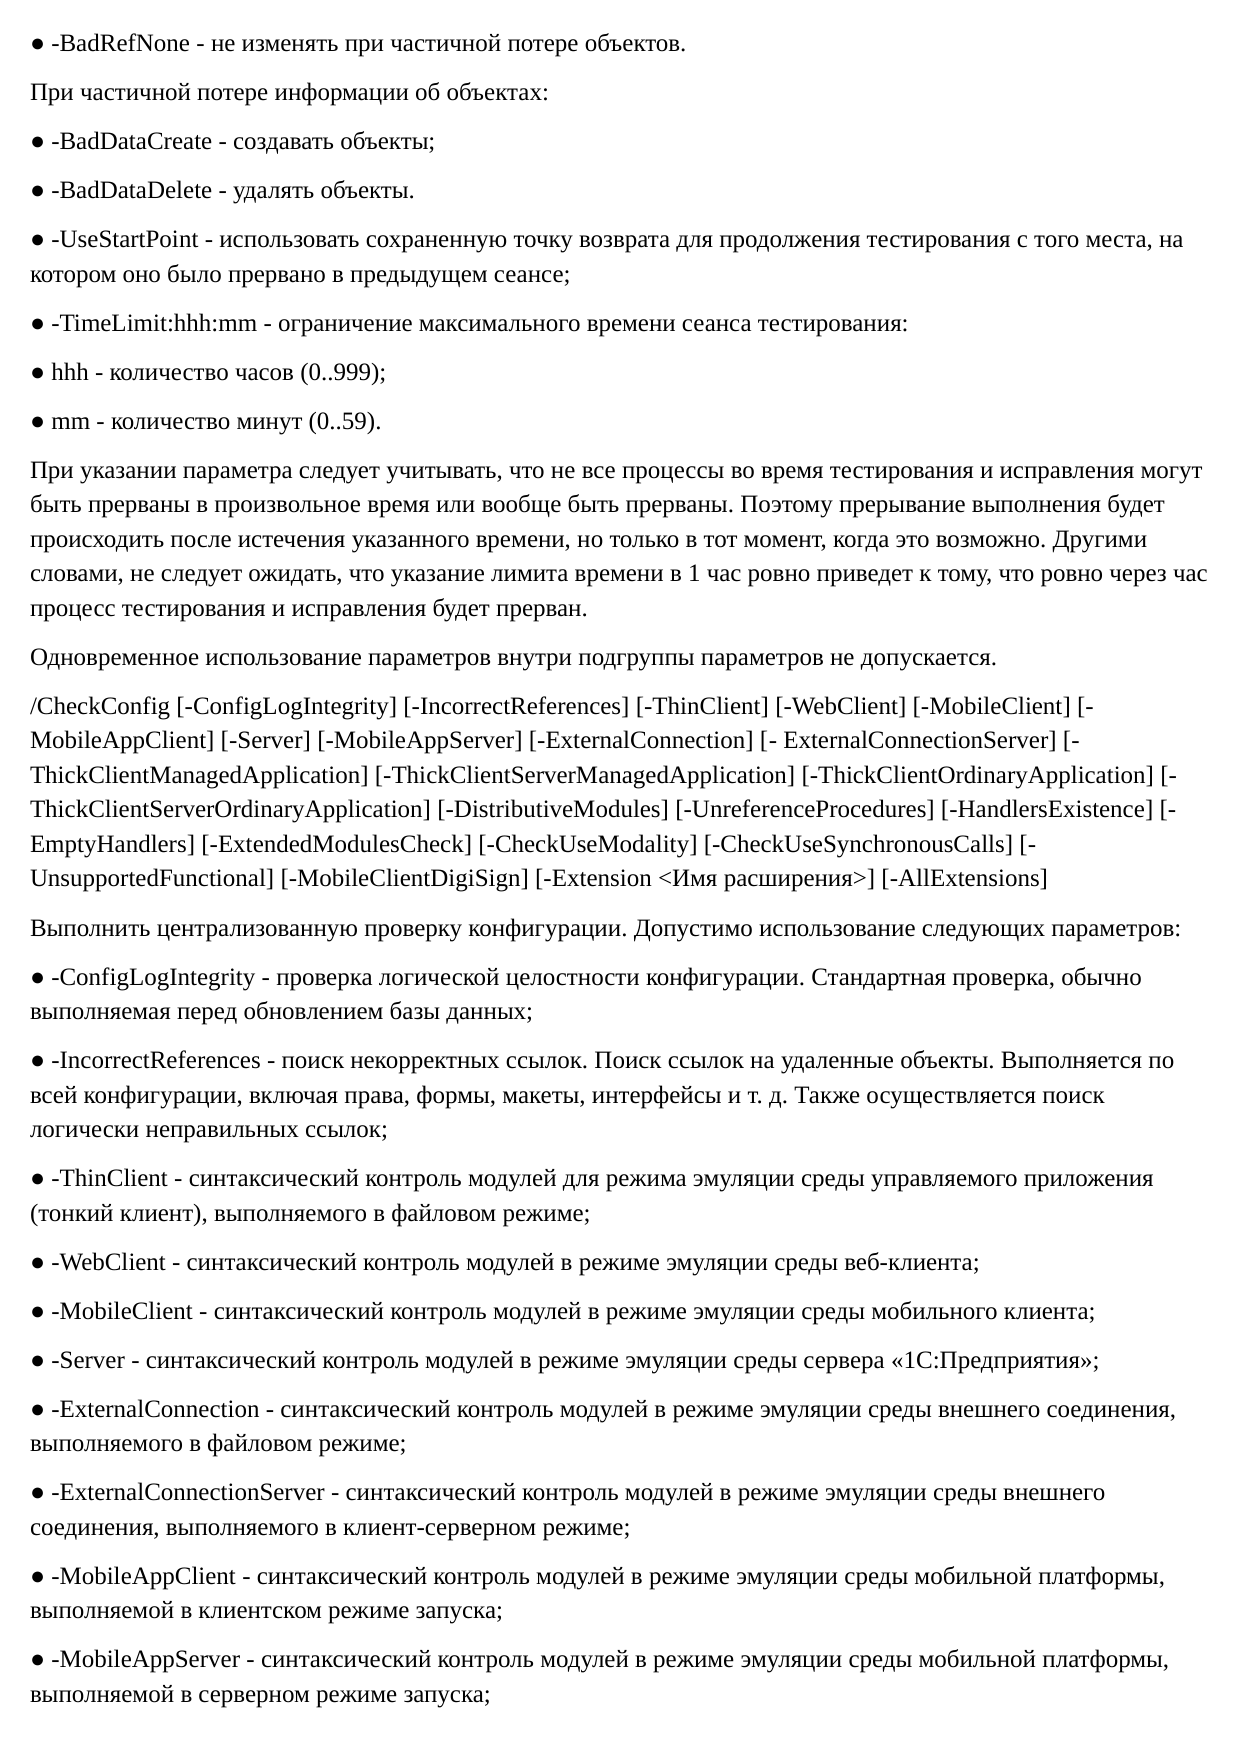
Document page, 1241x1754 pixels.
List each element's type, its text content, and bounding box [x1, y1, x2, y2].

text ● -BadDataCreate ‑ создавать объекты; [30, 126, 1211, 155]
text ● mm ‑ количество минут (0..59). [30, 406, 1211, 435]
text ● -MobileAppClient ‑ синтаксический контроль модулей в режиме эмуляции среды мобильной платформы, выполняемой в клиентском режиме запуска; [30, 1561, 1211, 1624]
text ● -TimeLimit:hhh:mm ‑ ограничение максимального времени сеанса тестирования: [30, 308, 1211, 337]
text ● -UseStartPoint ‑ использовать сохраненную точку возврата для продолжения тестирования с того места, на котором оно было прервано в предыдущем сеансе; [30, 224, 1211, 288]
text ● -ThinClient ‑ синтаксический контроль модулей для режима эмуляции среды управляемого приложения (тонкий клиент), выполняемого в файловом режиме; [30, 1163, 1211, 1226]
text ● -IncorrectReferences ‑ поиск некорректных ссылок. Поиск ссылок на удаленные объекты. Выполняется по всей конфигурации, включая права, формы, макеты, интерфейсы и т. д. Также осуществляется поиск логически неправильных ссылок; [30, 1045, 1211, 1143]
text При указании параметра следует учитывать, что не все процессы во время тестирования и исправления могут быть прерваны в произвольное время или вообще быть прерваны. Поэтому прерывание выполнения будет происходить после истечения указанного времени, но только в тот момент, когда это возможно. Другими словами, не следует ожидать, что указание лимита времени в 1 час ровно приведет к тому, что ровно через час процесс тестирования и исправления будет прерван. [30, 455, 1211, 622]
text ● -BadRefNone ‑ не изменять при частичной потере объектов. [30, 28, 1211, 57]
text ● -WebClient ‑ синтаксический контроль модулей в режиме эмуляции среды веб-клиента; [30, 1247, 1211, 1276]
text ● -MobileClient ‑ синтаксический контроль модулей в режиме эмуляции среды мобильного клиента; [30, 1296, 1211, 1324]
text При частичной потере информации об объектах: [30, 77, 1211, 106]
text ● -MobileAppServer ‑ синтаксический контроль модулей в режиме эмуляции среды мобильной платформы, выполняемой в серверном режиме запуска; [30, 1644, 1211, 1708]
text Выполнить централизованную проверку конфигурации. Допустимо использование следующих параметров: [30, 913, 1211, 941]
text Одновременное использование параметров внутри подгруппы параметров не допускается. [30, 642, 1211, 671]
text ● hhh ‑ количество часов (0..999); [30, 357, 1211, 386]
text ● -BadDataDelete ‑ удалять объекты. [30, 175, 1211, 204]
text ● -ExternalConnectionServer ‑ синтаксический контроль модулей в режиме эмуляции среды внешнего соединения, выполняемого в клиент-серверном режиме; [30, 1477, 1211, 1541]
text /CheckConfig [-ConfigLogIntegrity] [-IncorrectReferences] [-ThinClient] [-WebClient] [-MobileClient] [-MobileAppClient] [-Server] [-MobileAppServer] [-ExternalConnection] [‑ ExternalConnectionServer] [-ThickClientManagedApplication] [-ThickClientServerManagedApplication] [-ThickClientOrdinaryApplication] [-ThickClientServerOrdinaryApplication] [-DistributiveModules] [-UnreferenceProcedures] [-HandlersExistence] [-EmptyHandlers] [-ExtendedModulesCheck] [-CheckUseModality] [-CheckUseSynchronousCalls] [-UnsupportedFunctional] [-MobileClientDigiSign] [-Extension <Имя расширения>] [-AllExtensions] [30, 691, 1211, 892]
text ● -ConfigLogIntegrity ‑ проверка логической целостности конфигурации. Стандартная проверка, обычно выполняемая перед обновлением базы данных; [30, 962, 1211, 1025]
text ● -ExternalConnection ‑ синтаксический контроль модулей в режиме эмуляции среды внешнего соединения, выполняемого в файловом режиме; [30, 1394, 1211, 1457]
text ● -Server ‑ синтаксический контроль модулей в режиме эмуляции среды сервера «1С:Предприятия»; [30, 1345, 1211, 1374]
